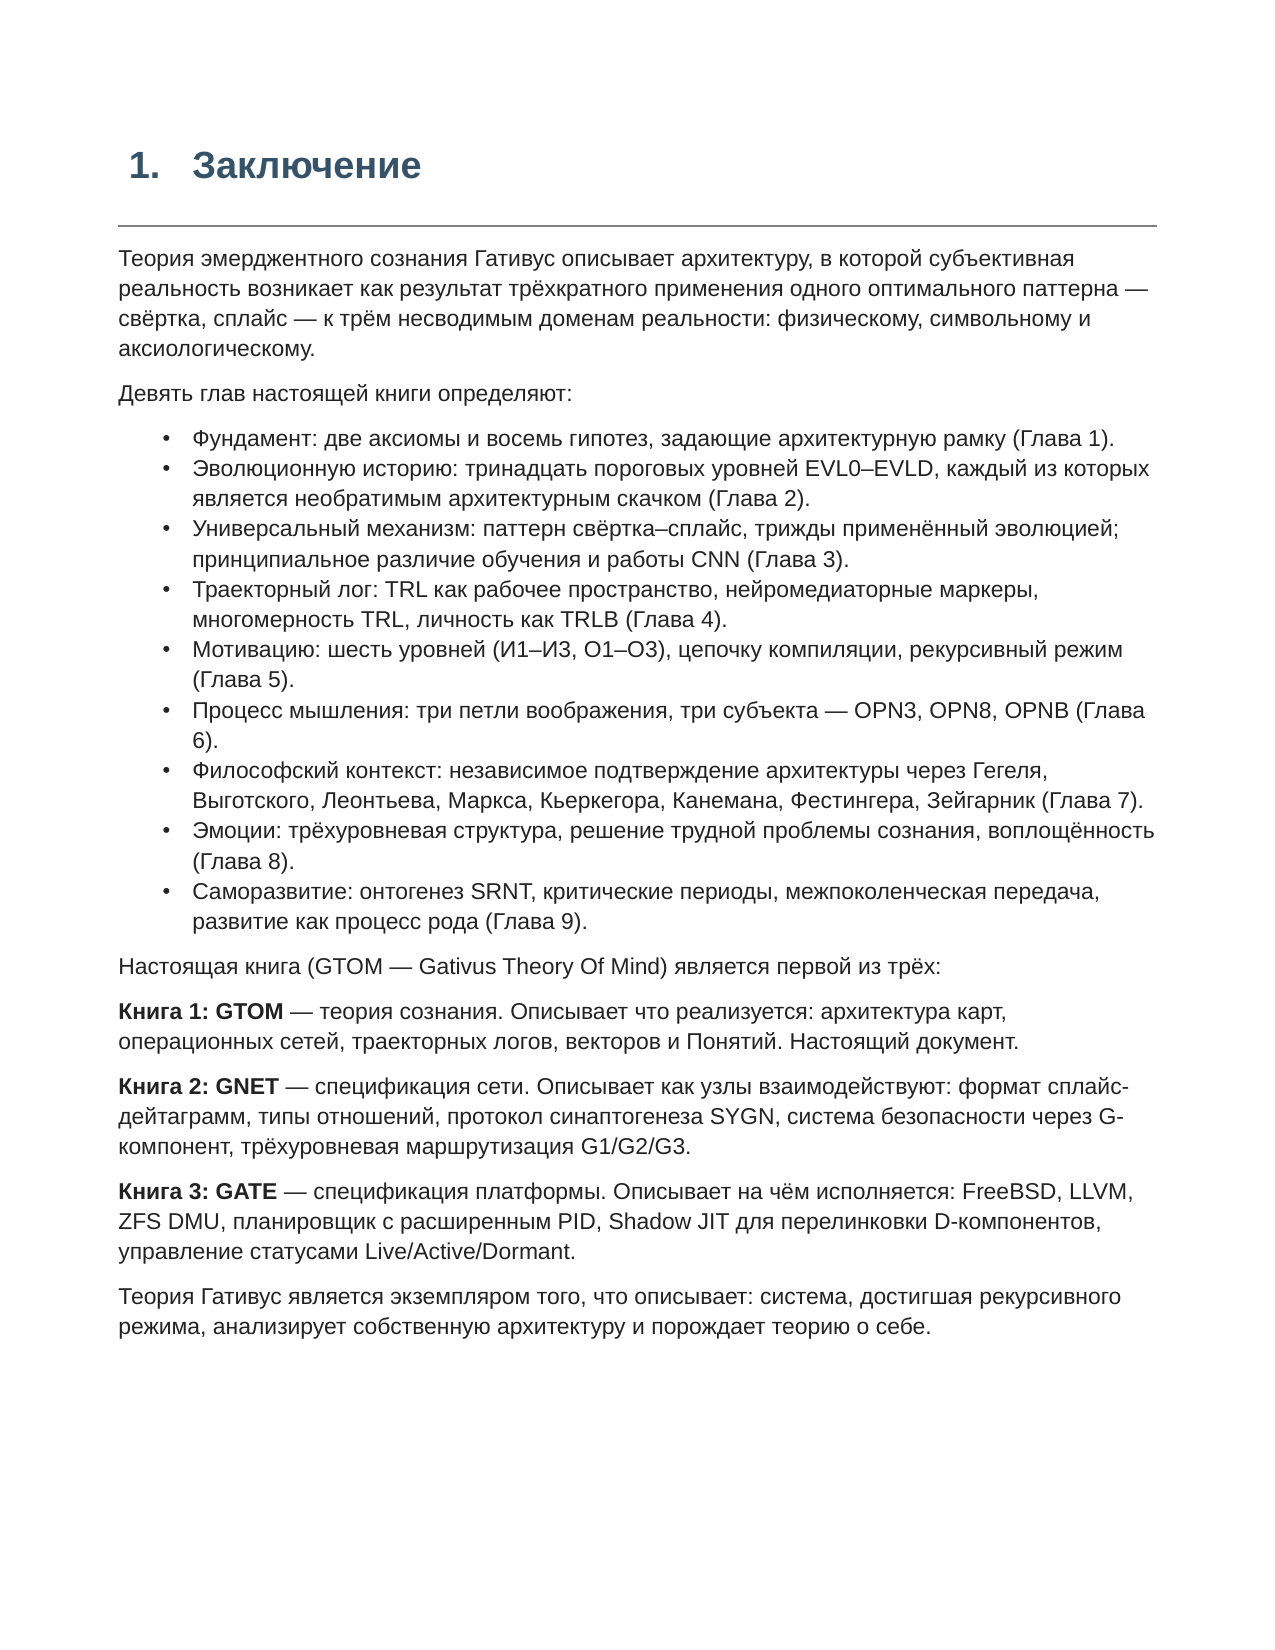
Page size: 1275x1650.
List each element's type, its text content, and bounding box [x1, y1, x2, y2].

text Девять глав настоящей книги определяют: [118, 380, 1157, 406]
list Универсальный механизм: паттерн свёртка–сплайс, трижды применённый эволюцией; принципиальное различие обучения и работы CNN (Глава 3). [162, 515, 1157, 572]
list Мотивацию: шесть уровней (И1–И3, О1–О3), цепочку компиляции, рекурсивный режим (Глава 5). [162, 636, 1157, 693]
text Книга 2: GNET — спецификация сети. Описывает как узлы взаимодействуют: формат сплайс-дейтаграмм, типы отношений, протокол синаптогенеза SYGN, система безопасности через G-компонент, трёхуровневая маршрутизация G1/G2/G3. [118, 1073, 1157, 1159]
list Эмоции: трёхуровневая структура, решение трудной проблемы сознания, воплощённость (Глава 8). [162, 817, 1157, 874]
text Настоящая книга (GTOM — Gativus Theory Of Mind) является первой из трёх: [118, 953, 1157, 979]
list Философский контекст: независимое подтверждение архитектуры через Гегеля, Выготского, Леонтьева, Маркса, Кьеркегора, Канемана, Фестингера, Зейгарник (Глава 7). [162, 757, 1157, 813]
text Теория Гативус является экземпляром того, что описывает: система, достигшая рекурсивного режима, анализирует собственную архитектуру и порождает теорию о себе. [118, 1283, 1157, 1339]
list Фундамент: две аксиомы и восемь гипотез, задающие архитектурную рамку (Глава 1). [162, 425, 1157, 451]
list Траекторный лог: TRL как рабочее пространство, нейромедиаторные маркеры, многомерность TRL, личность как TRLB (Глава 4). [162, 576, 1157, 632]
text Теория эмерджентного сознания Гативус описывает архитектуру, в которой субъективная реальность возникает как результат трёхкратного применения одного оптимального паттерна — свёртка, сплайс — к трём несводимым доменам реальности: физическому, символьному и аксиологическому. [118, 244, 1157, 361]
list Процесс мышления: три петли воображения, три субъекта — OPN3, OPN8, OPNB (Глава 6). [162, 697, 1157, 753]
subtitle Заключение [118, 143, 1157, 187]
list Эволюционную историю: тринадцать пороговых уровней EVL0–EVLD, каждый из которых является необратимым архитектурным скачком (Глава 2). [162, 455, 1157, 511]
text Книга 1: GTOM — теория сознания. Описывает что реализуется: архитектура карт, операционных сетей, траекторных логов, векторов и Понятий. Настоящий документ. [118, 998, 1157, 1054]
list Саморазвитие: онтогенез SRNT, критические периоды, межпоколенческая передача, развитие как процесс рода (Глава 9). [162, 878, 1157, 934]
text Книга 3: GATE — спецификация платформы. Описывает на чём исполняется: FreeBSD, LLVM, ZFS DMU, планировщик с расширенным PID, Shadow JIT для перелинковки D-компонентов, управление статусами Live/Active/Dormant. [118, 1178, 1157, 1264]
